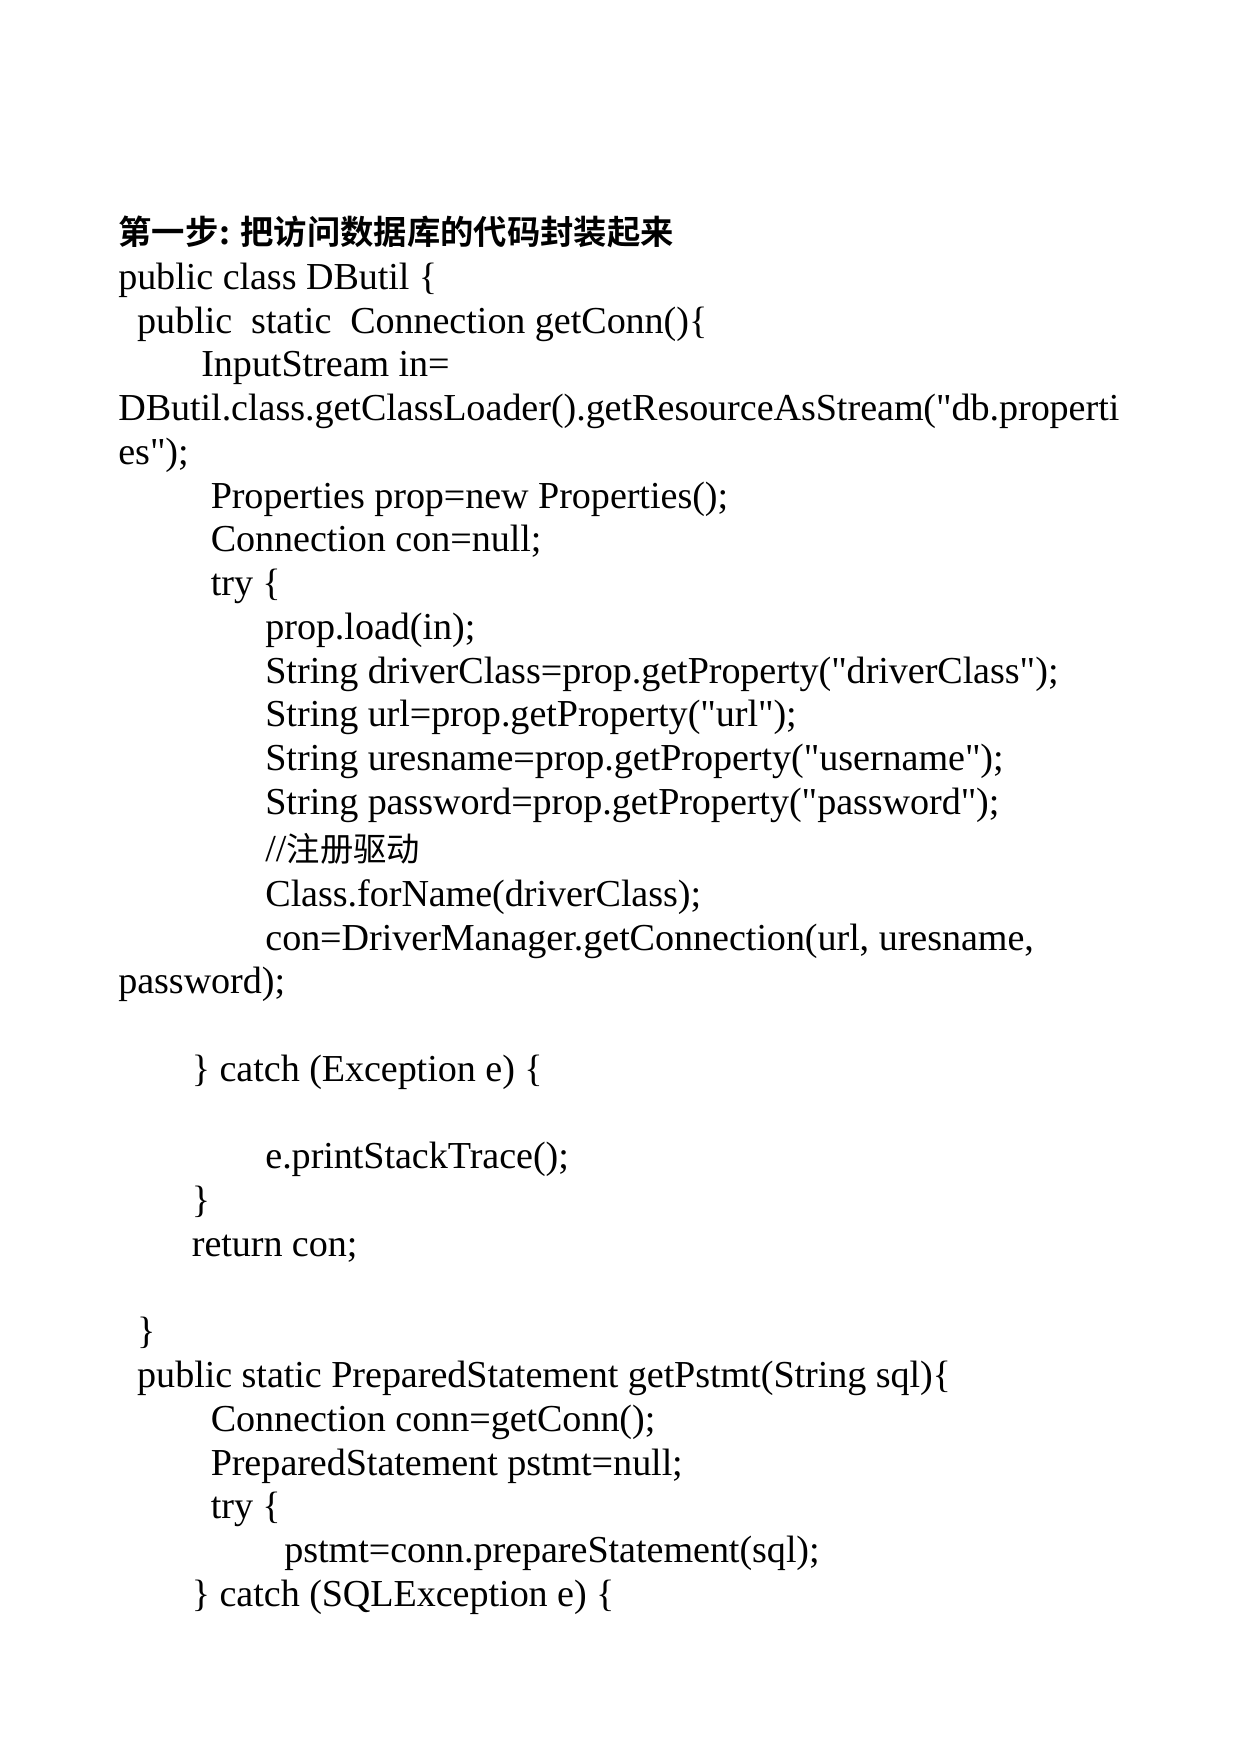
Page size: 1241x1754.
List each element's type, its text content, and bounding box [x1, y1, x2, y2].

text prop.load(in); [118, 604, 1122, 648]
text String driverClass=prop.getProperty("driverClass"); [118, 648, 1122, 691]
text Connection conn=getConn(); [118, 1396, 1122, 1439]
text return con; [118, 1221, 1122, 1264]
text } [118, 1308, 1122, 1352]
text pstmt=conn.prepareStatement(sql); [118, 1527, 1122, 1571]
text try { [118, 1483, 1122, 1527]
text String password=prop.getProperty("password"); [118, 779, 1122, 823]
text e.printStackTrace(); [118, 1133, 1122, 1177]
text //注册驱动 [118, 823, 1122, 871]
text public static PreparedStatement getPstmt(String sql){ [118, 1352, 1122, 1396]
text PreparedStatement pstmt=null; [118, 1439, 1122, 1483]
text } [118, 1177, 1122, 1221]
text } catch (SQLException e) { [118, 1571, 1122, 1614]
text 第一步: 把访问数据库的代码封装起来 [118, 206, 1122, 254]
text } catch (Exception e) { [118, 1046, 1122, 1089]
text Class.forName(driverClass); [118, 871, 1122, 914]
text public static Connection getConn(){ [118, 298, 1122, 341]
text Connection con=null; [118, 516, 1122, 560]
text try { [118, 560, 1122, 604]
text con=DriverManager.getConnection(url, uresname, password); [118, 914, 1122, 1002]
text InputStream in= DButil.class.getClassLoader().getResourceAsStream("db.properties"); [118, 341, 1122, 473]
text String uresname=prop.getProperty("username"); [118, 735, 1122, 779]
text Properties prop=new Properties(); [118, 473, 1122, 516]
text String url=prop.getProperty("url"); [118, 691, 1122, 735]
text public class DButil { [118, 254, 1122, 298]
